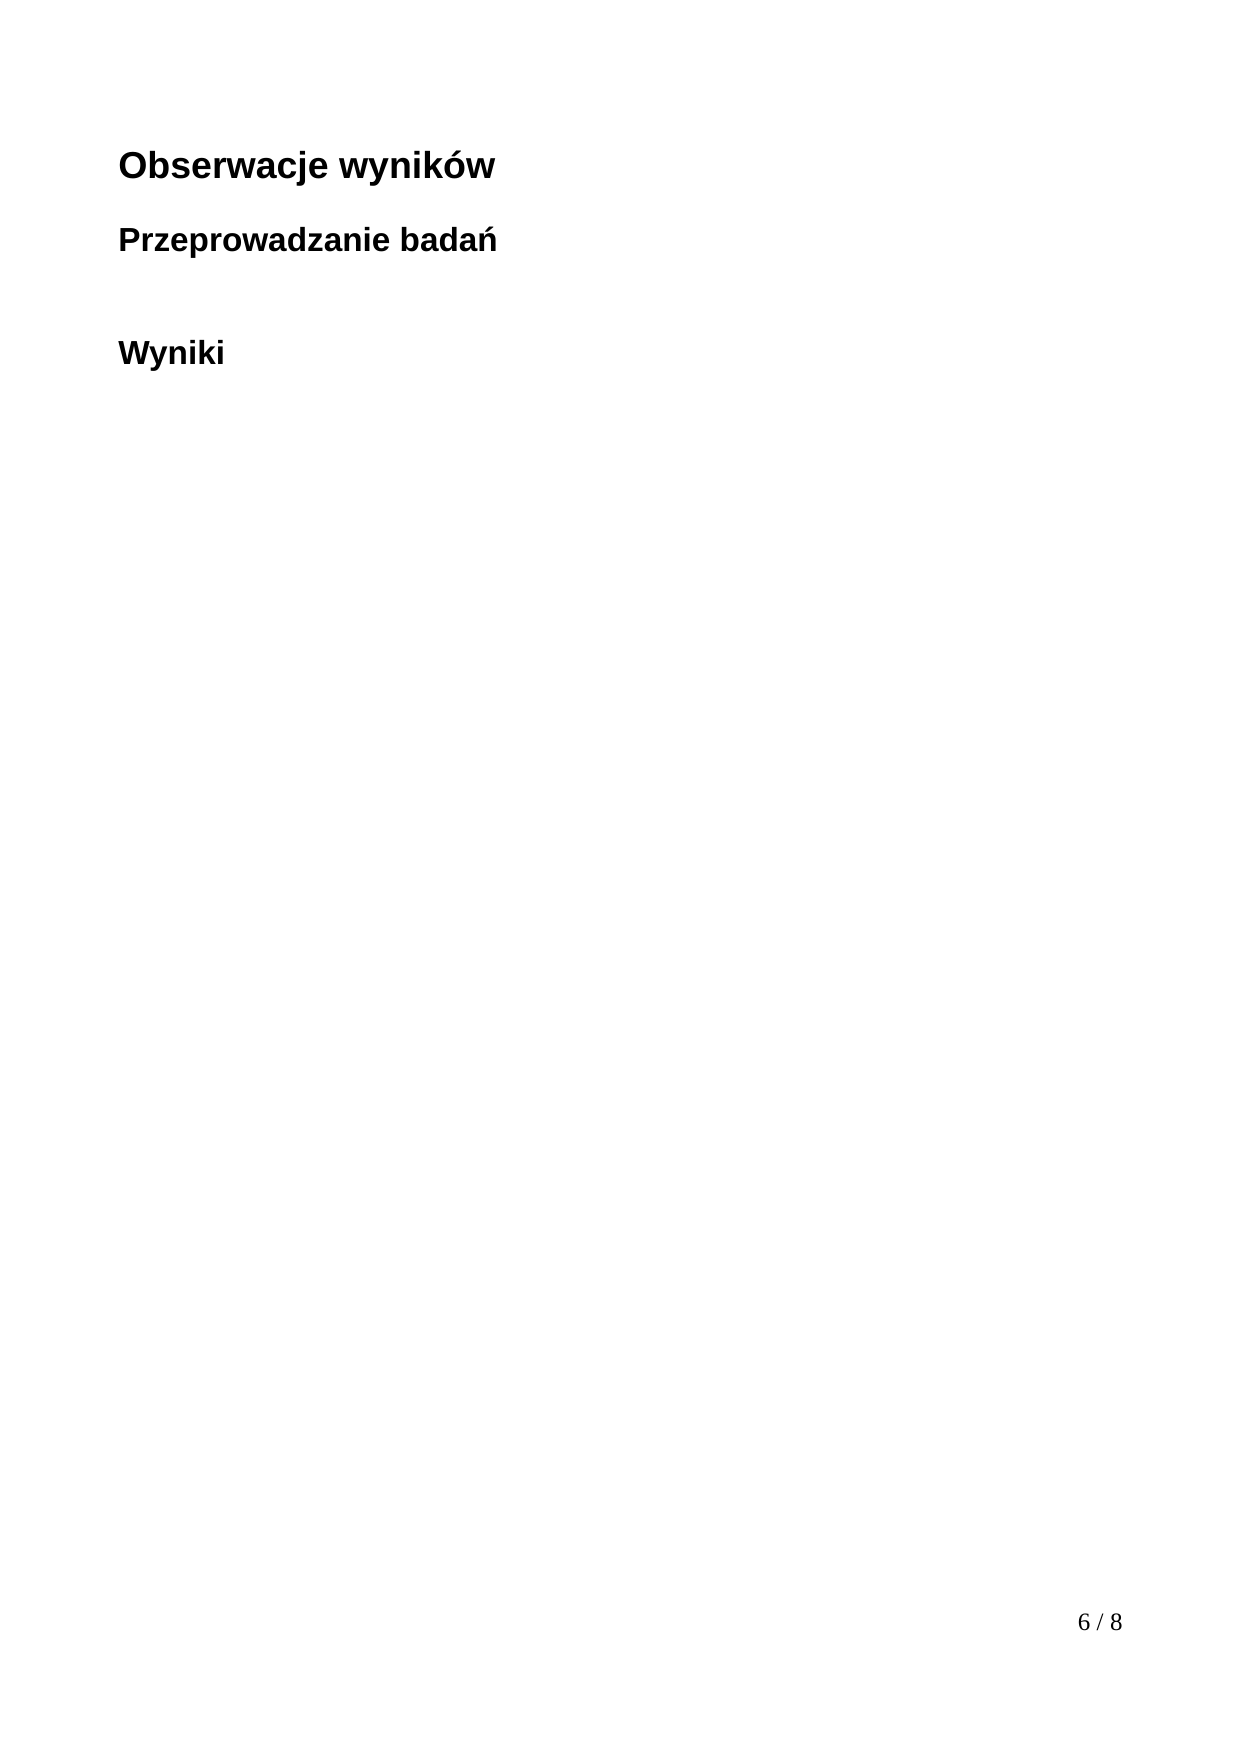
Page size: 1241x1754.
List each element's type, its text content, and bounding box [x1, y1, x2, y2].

subtitle Wyniki [118, 333, 1122, 371]
subtitle Przeprowadzanie badań [118, 219, 1122, 258]
subtitle Obserwacje wyników [118, 143, 1122, 186]
